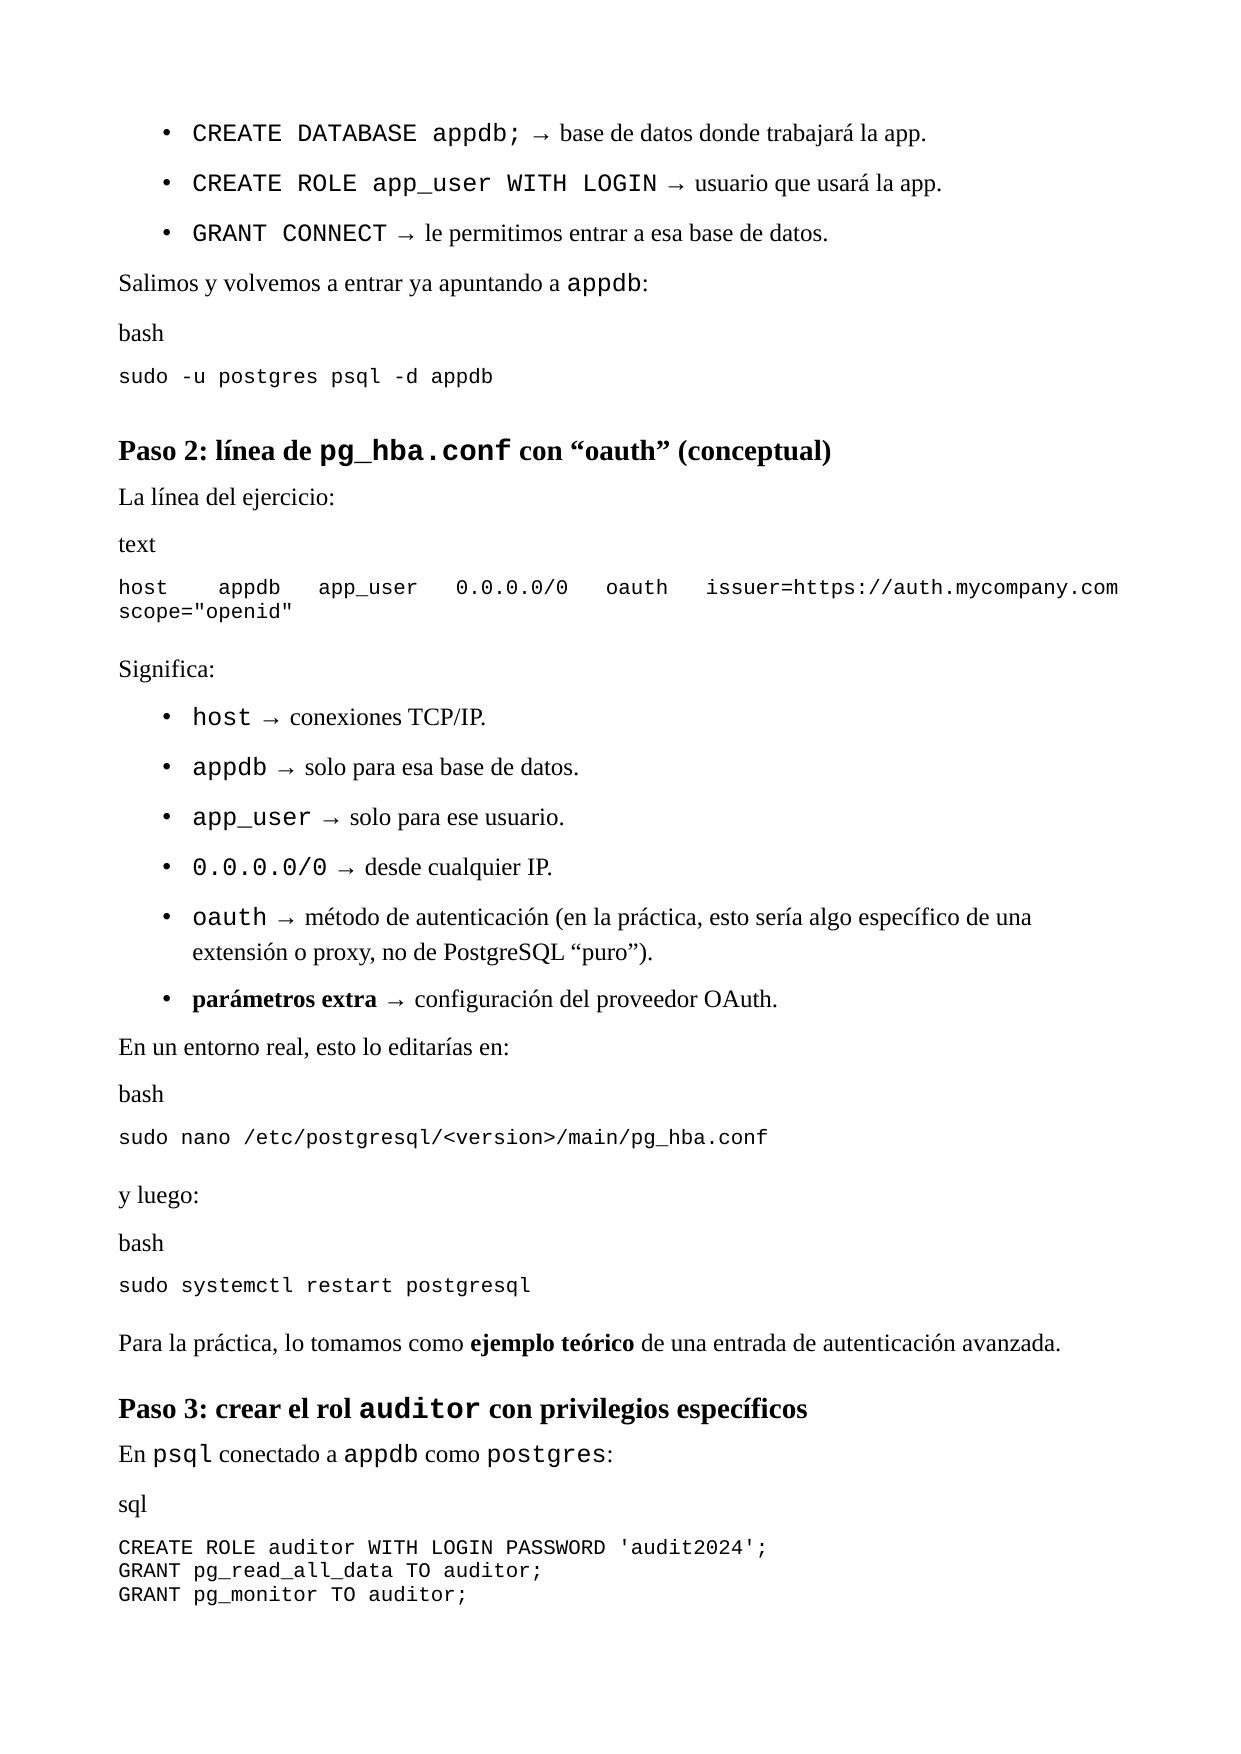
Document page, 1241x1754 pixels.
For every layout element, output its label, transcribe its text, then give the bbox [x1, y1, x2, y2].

text sudo -u postgres psql -d appdb [118, 366, 1122, 389]
text bash [118, 1228, 1122, 1257]
text bash [118, 1079, 1122, 1108]
text bash [118, 318, 1122, 347]
text text [118, 529, 1122, 558]
text Salimos y volvemos a entrar ya apuntando a appdb: [118, 268, 1122, 299]
text En un entorno real, esto lo editarías en: [118, 1032, 1122, 1061]
text sudo systemctl restart postgresql [118, 1275, 1122, 1299]
list appdb → solo para esa base de datos. [162, 752, 1122, 782]
text La línea del ejercicio: [118, 482, 1122, 511]
list CREATE ROLE app_user WITH LOGIN → usuario que usará la app. [162, 168, 1122, 199]
subtitle Paso 2: línea de pg_hba.conf con “oauth” (conceptual) [118, 433, 1122, 469]
list parámetros extra → configuración del proveedor OAuth. [162, 984, 1122, 1013]
list oauth → método de autenticación (en la práctica, esto sería algo específico de una extensión o proxy, no de PostgreSQL “puro”). [162, 902, 1122, 965]
text host appdb app_user 0.0.0.0/0 oauth issuer=https://auth.mycompany.com scope="openid" [118, 577, 1122, 624]
text sql [118, 1489, 1122, 1518]
text CREATE ROLE auditor WITH LOGIN PASSWORD 'audit2024'; [118, 1537, 1122, 1561]
text sudo nano /etc/postgresql/<version>/main/pg_hba.conf [118, 1127, 1122, 1151]
text Para la práctica, lo tomamos como ejemplo teórico de una entrada de autenticación avanzada. [118, 1328, 1122, 1357]
text Significa: [118, 654, 1122, 683]
list app_user → solo para ese usuario. [162, 802, 1122, 832]
text En psql conectado a appdb como postgres: [118, 1439, 1122, 1470]
text y luego: [118, 1180, 1122, 1209]
subtitle Paso 3: crear el rol auditor con privilegios específicos [118, 1391, 1122, 1427]
list host → conexiones TCP/IP. [162, 702, 1122, 732]
list GRANT CONNECT → le permitimos entrar a esa base de datos. [162, 218, 1122, 249]
text GRANT pg_monitor TO auditor; [118, 1584, 1122, 1608]
list CREATE DATABASE appdb; → base de datos donde trabajará la app. [162, 118, 1122, 149]
list 0.0.0.0/0 → desde cualquier IP. [162, 852, 1122, 882]
text GRANT pg_read_all_data TO auditor; [118, 1561, 1122, 1584]
